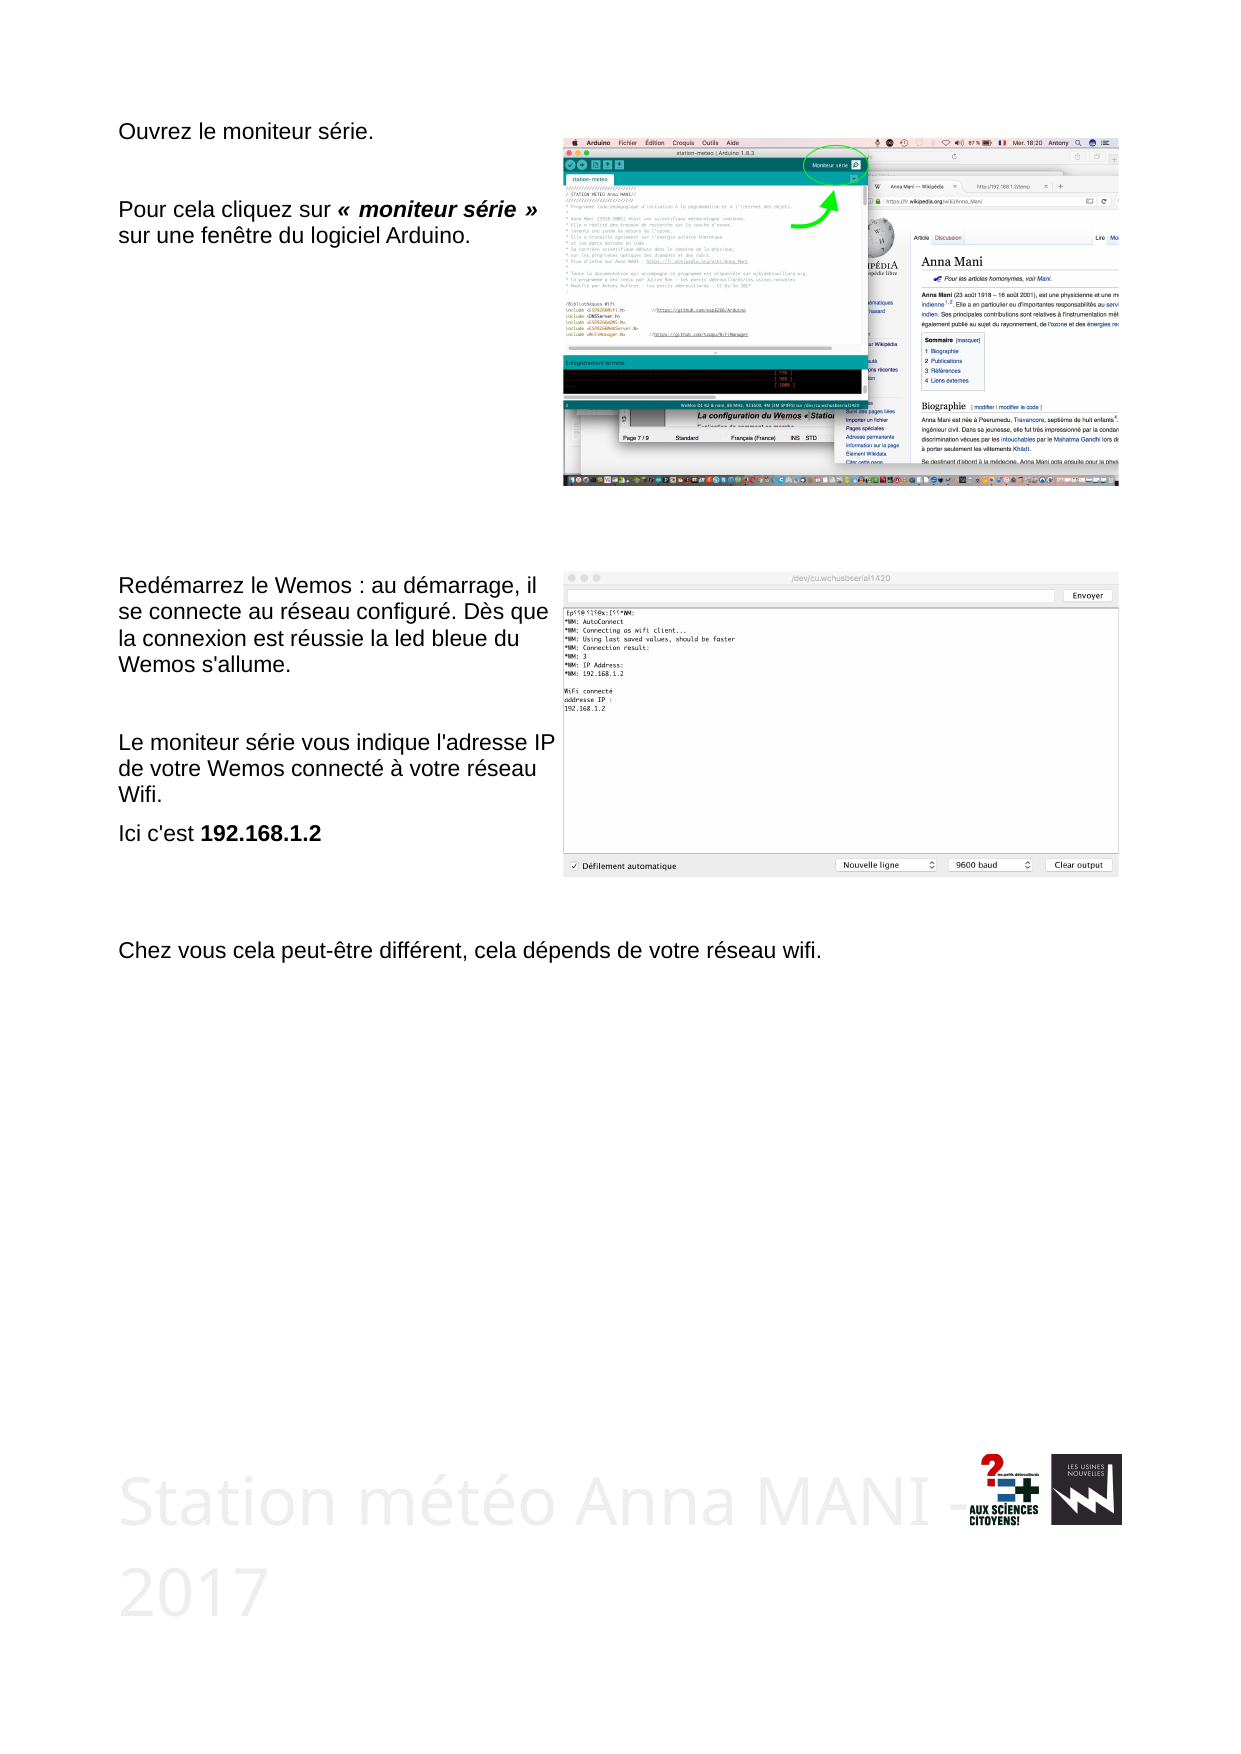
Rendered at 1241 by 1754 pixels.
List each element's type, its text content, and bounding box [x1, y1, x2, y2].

picture [563, 138, 1119, 486]
picture [1051, 1454, 1122, 1525]
text Redémarrez le Wemos : au démarrage, il se connecte au réseau configuré. Dès que la connexion est réussie la led bleue du Wemos s'allume. [118, 572, 563, 677]
text Pour cela cliquez sur « moniteur série » sur une fenêtre du logiciel Arduino. [118, 196, 563, 248]
picture [563, 571, 1119, 877]
picture [969, 1454, 1039, 1526]
text Le moniteur série vous indique l'adresse IP de votre Wemos connecté à votre réseau Wifi. [118, 729, 563, 808]
text Ici c'est 192.168.1.2 [118, 820, 563, 847]
text Ouvrez le moniteur série. [118, 118, 1122, 144]
text Chez vous cela peut-être différent, cela dépends de votre réseau wifi. [118, 937, 1122, 963]
